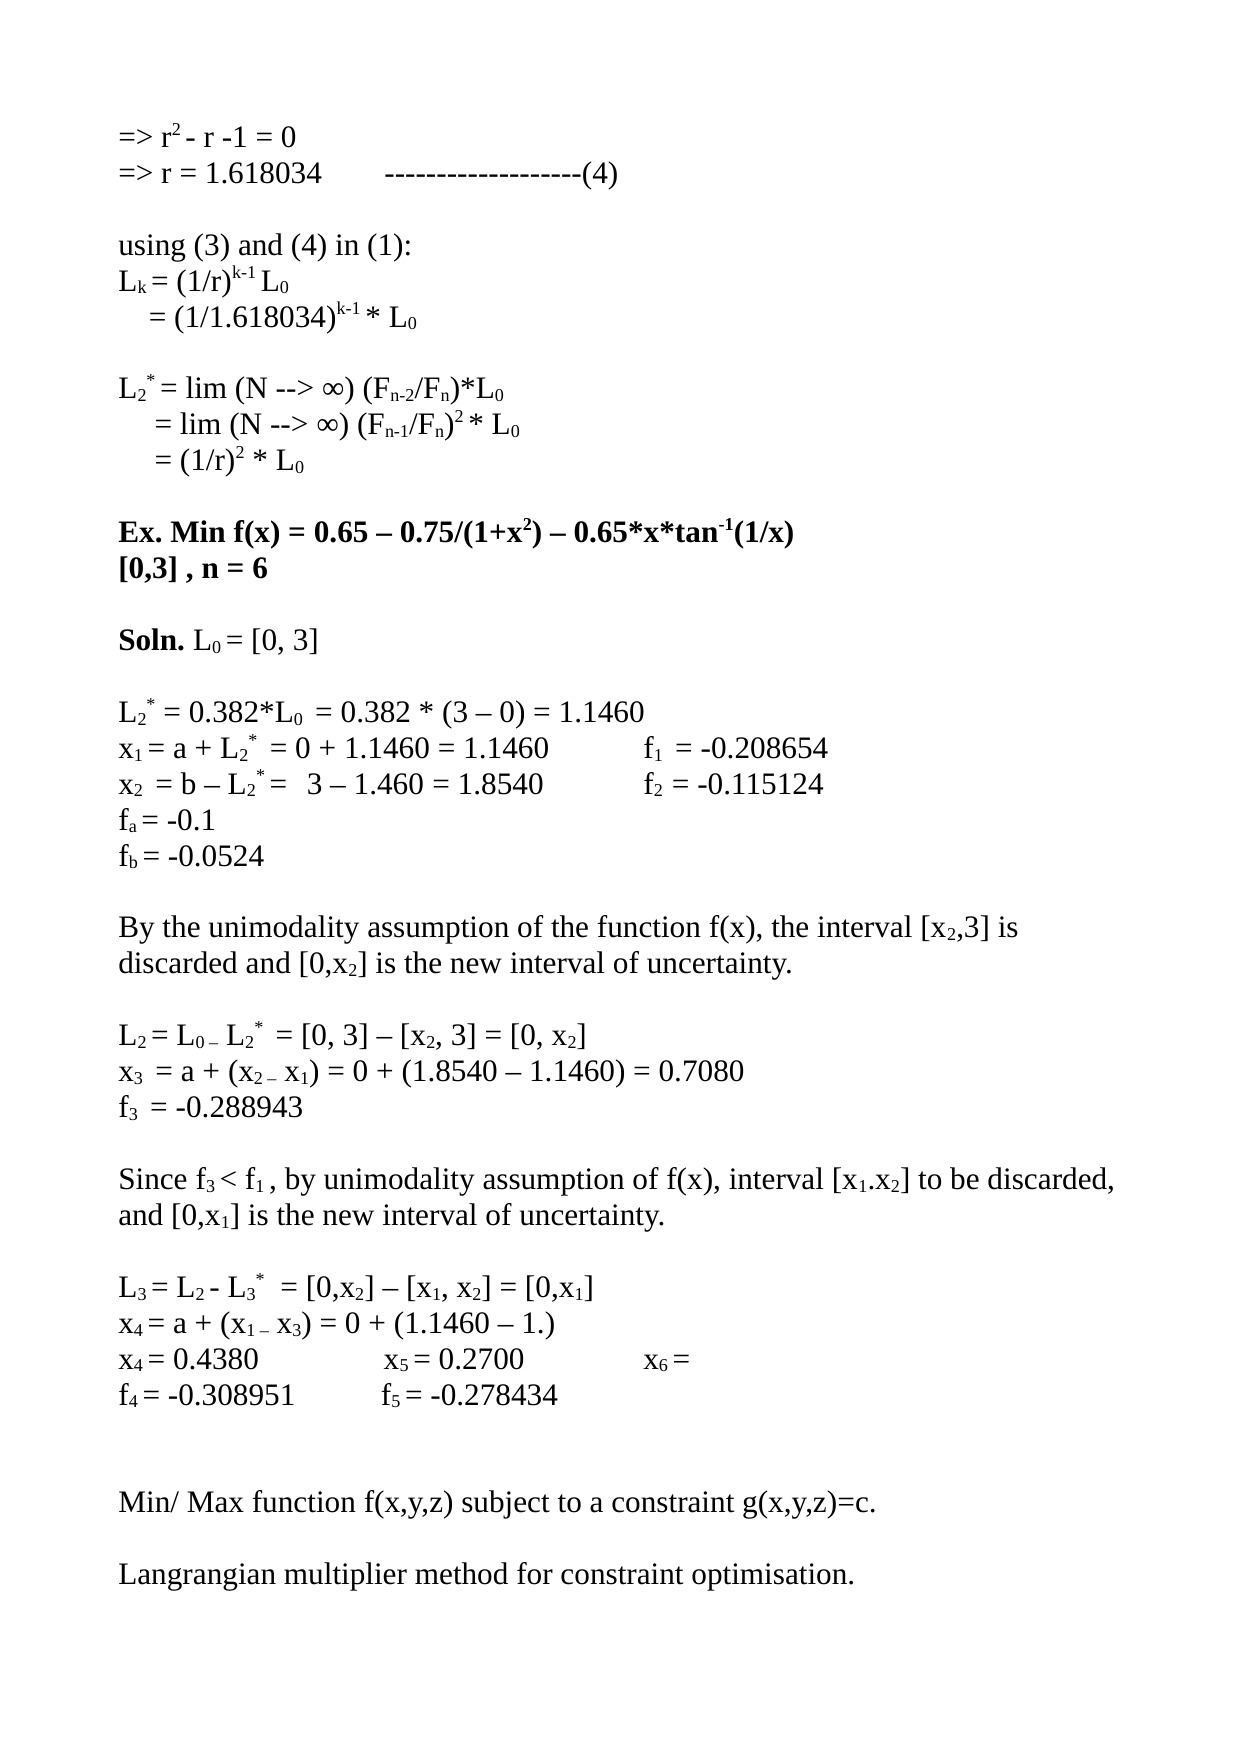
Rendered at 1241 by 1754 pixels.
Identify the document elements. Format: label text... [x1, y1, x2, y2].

text Soln. L0 = [0, 3] [118, 621, 1122, 657]
text Langrangian multiplier method for constraint optimisation. [118, 1556, 1122, 1592]
text x4 = 0.4380 x5 = 0.2700 x6 = [118, 1340, 1122, 1376]
text x2 = b – L2* = 3 – 1.460 = 1.8540 f2 = -0.115124 [118, 765, 1122, 801]
text using (3) and (4) in (1): [118, 226, 1122, 262]
text = lim (N --> ∞) (Fn-1/Fn)2 * L0 [118, 406, 1122, 442]
text => r = 1.618034 -------------------(4) [118, 154, 1122, 190]
text L3 = L2 - L3* = [0,x2] – [x1, x2] = [0,x1] [118, 1268, 1122, 1304]
text = (1/1.618034)k-1 * L0 [118, 298, 1122, 334]
text x4 = a + (x1 – x3) = 0 + (1.1460 – 1.) [118, 1304, 1122, 1340]
text [0,3] , n = 6 [118, 549, 1122, 585]
text fb = -0.0524 [118, 837, 1122, 873]
text x1 = a + L2* = 0 + 1.1460 = 1.1460 f1 = -0.208654 [118, 729, 1122, 765]
text L2* = lim (N --> ∞) (Fn-2/Fn)*L0 [118, 370, 1122, 406]
text By the unimodality assumption of the function f(x), the interval [x2,3] is discarded and [0,x2] is the new interval of uncertainty. [118, 909, 1122, 981]
text = (1/r)2 * L0 [118, 442, 1122, 477]
text Min/ Max function f(x,y,z) subject to a constraint g(x,y,z)=c. [118, 1484, 1122, 1520]
text L2* = 0.382*L0 = 0.382 * (3 – 0) = 1.1460 [118, 693, 1122, 729]
text Lk = (1/r)k-1 L0 [118, 262, 1122, 298]
text Ex. Min f(x) = 0.65 – 0.75/(1+x2) – 0.65*x*tan-1(1/x) [118, 513, 1122, 549]
text f3 = -0.288943 [118, 1088, 1122, 1124]
text Since f3 < f1 , by unimodality assumption of f(x), interval [x1.x2] to be discarded, and [0,x1] is the new interval of uncertainty. [118, 1160, 1122, 1232]
text f4 = -0.308951 f5 = -0.278434 [118, 1376, 1122, 1412]
text fa = -0.1 [118, 801, 1122, 837]
text L2 = L0 – L2* = [0, 3] – [x2, 3] = [0, x2] [118, 1017, 1122, 1052]
text x3 = a + (x2 – x1) = 0 + (1.8540 – 1.1460) = 0.7080 [118, 1052, 1122, 1088]
text => r2 - r -1 = 0 [118, 118, 1122, 154]
